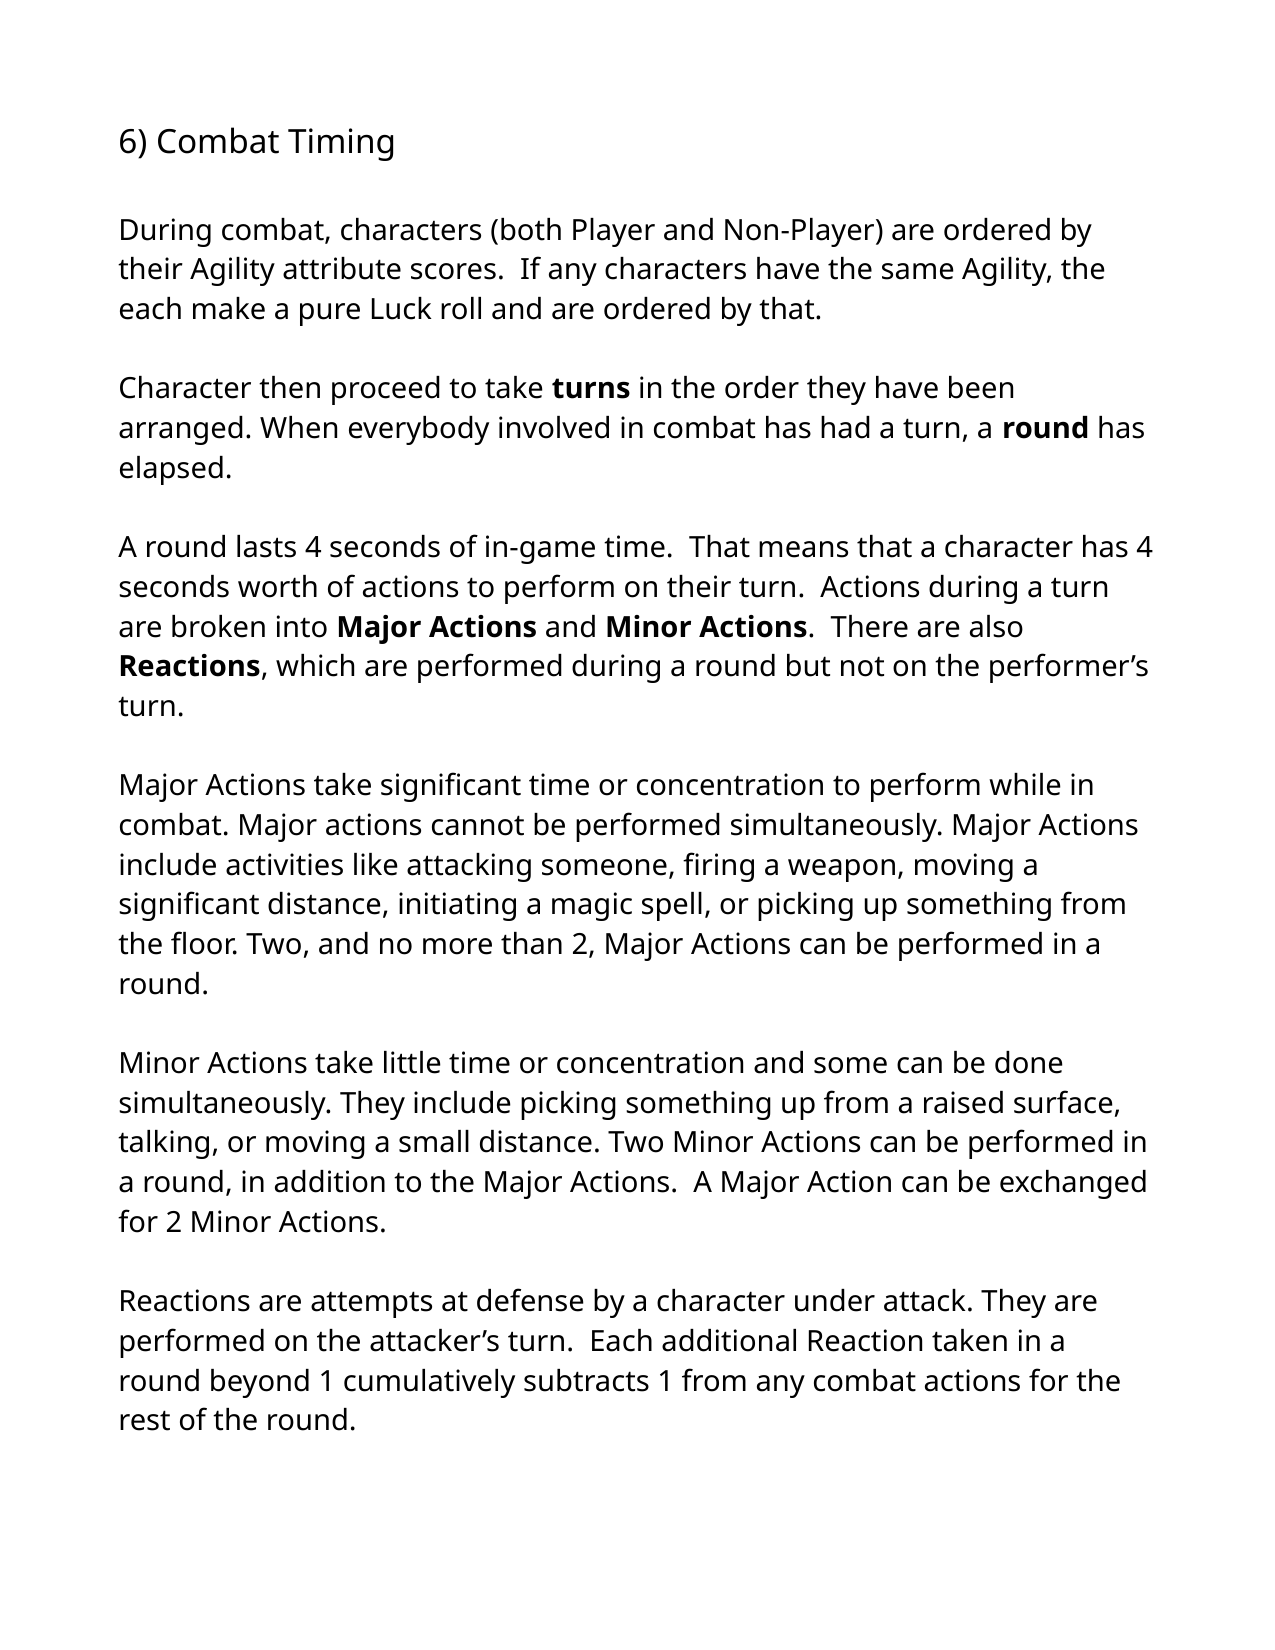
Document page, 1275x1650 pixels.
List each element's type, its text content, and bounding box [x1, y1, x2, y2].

text During combat, characters (both Player and Non-Player) are ordered by their Agility attribute scores. If any characters have the same Agility, the each make a pure Luck roll and are ordered by that. [118, 209, 1157, 328]
text A round lasts 4 seconds of in-game time. That means that a character has 4 seconds worth of actions to perform on their turn. Actions during a turn are broken into Major Actions and Minor Actions. There are also Reactions, which are performed during a round but not on the performer’s turn. [118, 526, 1157, 725]
text Character then proceed to take turns in the order they have been arranged. When everybody involved in combat has had a turn, a round has elapsed. [118, 368, 1157, 487]
text Major Actions take significant time or concentration to perform while in combat. Major actions cannot be performed simultaneously. Major Actions include activities like attacking someone, firing a weapon, moving a significant distance, initiating a magic spell, or picking up something from the floor. Two, and no more than 2, Major Actions can be performed in a round. [118, 764, 1157, 1003]
text Minor Actions take little time or concentration and some can be done simultaneously. They include picking something up from a raised surface, talking, or moving a small distance. Two Minor Actions can be performed in a round, in addition to the Major Actions. A Major Action can be exchanged for 2 Minor Actions. [118, 1042, 1157, 1241]
text Reactions are attempts at defense by a character under attack. They are performed on the attacker’s turn. Each additional Reaction taken in a round beyond 1 cumulatively subtracts 1 from any combat actions for the rest of the round. [118, 1281, 1157, 1439]
text 6) Combat Timing [118, 118, 1157, 163]
